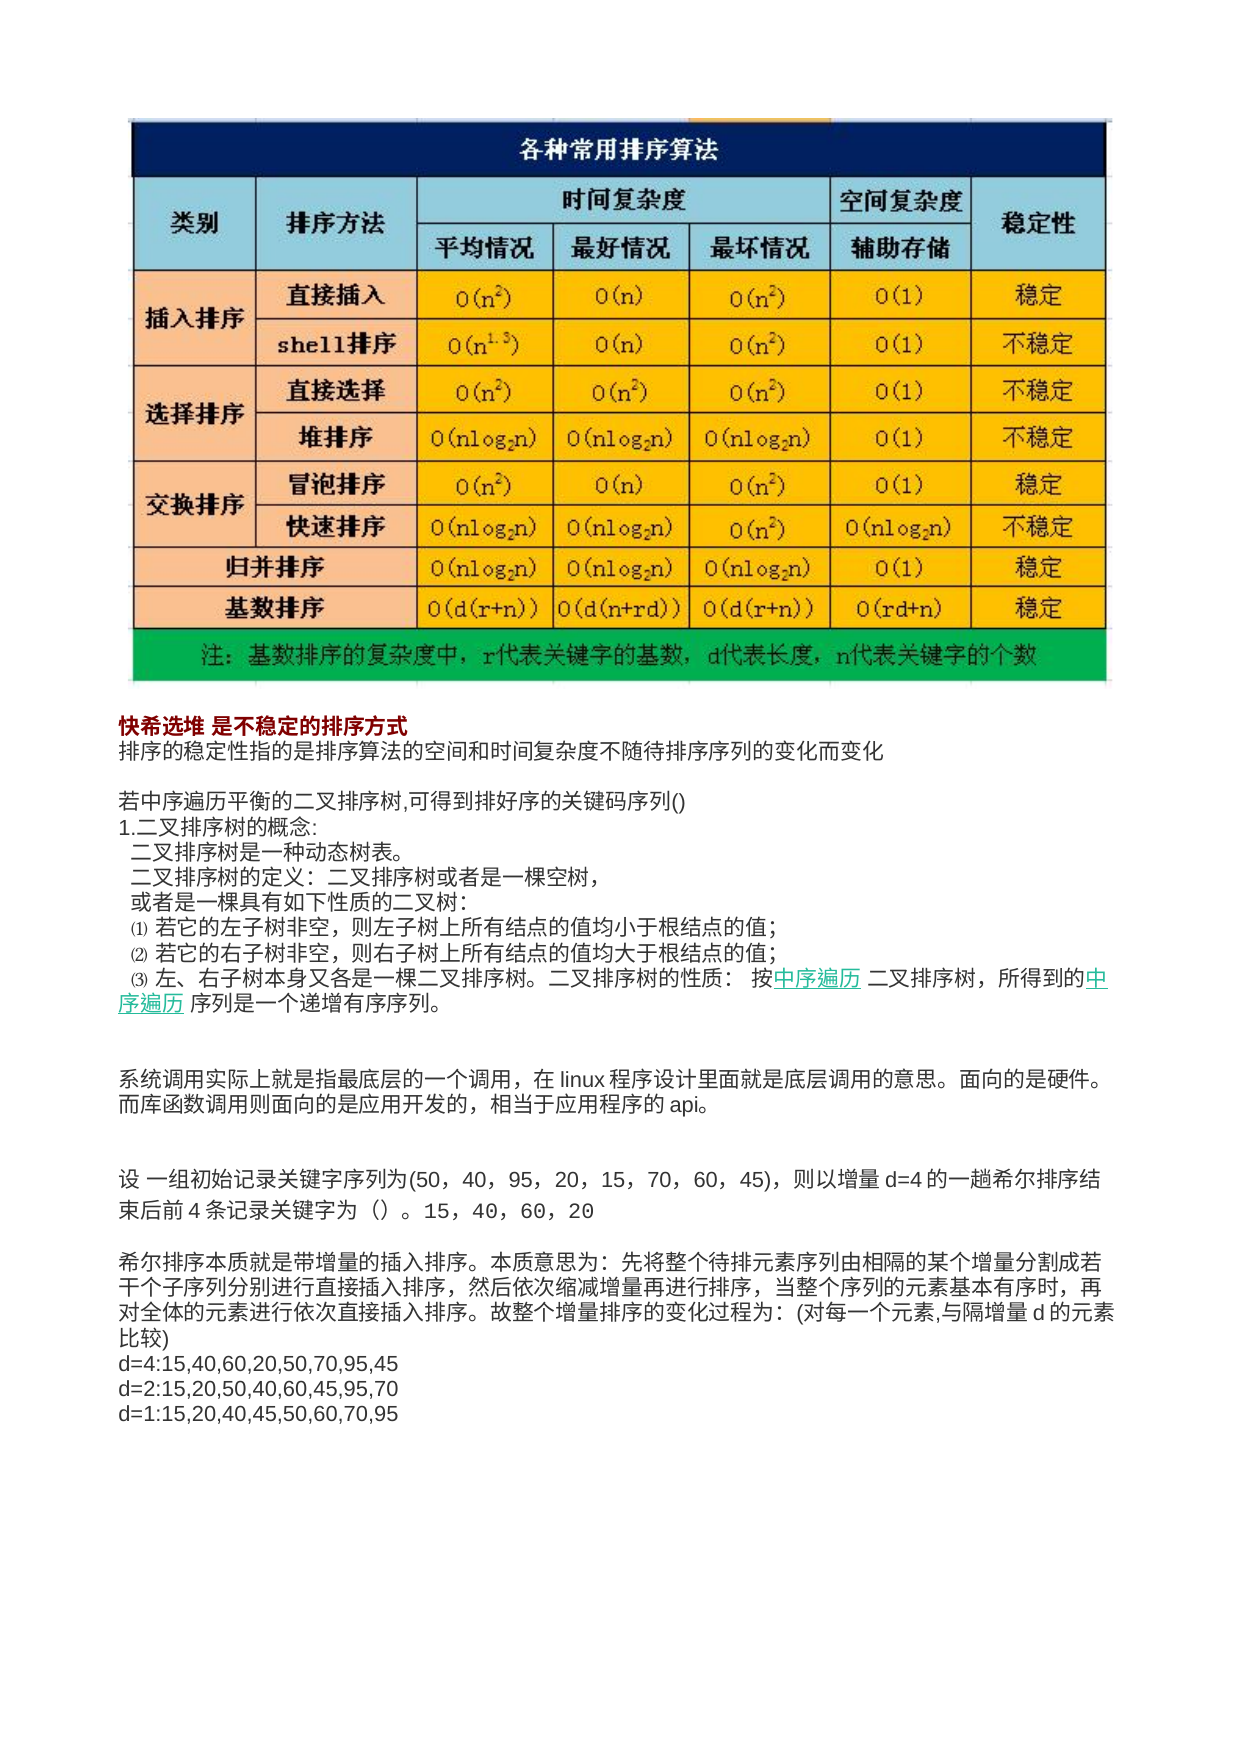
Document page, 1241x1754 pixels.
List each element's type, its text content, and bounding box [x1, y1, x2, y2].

text d=1:15,20,40,45,50,60,70,95 [118, 1401, 1122, 1426]
text 希尔排序本质就是带增量的插入排序。本质意思为：先将整个待排元素序列由相隔的某个增量分割成若干个子序列分别进行直接插入排序，然后依次缩减增量再进行排序，当整个序列的元素基本有序时，再对全体的元素进行依次直接插入排序。故整个增量排序的变化过程为：(对每一个元素,与隔增量d的元素比较) [118, 1250, 1122, 1351]
text d=2:15,20,50,40,60,45,95,70 [118, 1376, 1122, 1401]
text 系统调用实际上就是指最底层的一个调用，在linux程序设计里面就是底层调用的意思。面向的是硬件。而库函数调用则面向的是应用开发的，相当于应用程序的api。 [118, 1067, 1122, 1117]
picture [127, 118, 1113, 689]
text 排序的稳定性指的是排序算法的空间和时间复杂度不随待排序序列的变化而变化 [118, 739, 1122, 764]
text 1.二叉排序树的概念: 二叉排序树是一种动态树表。 二叉排序树的定义：二叉排序树或者是一棵空树， 或者是一棵具有如下性质的二叉树： ⑴ 若它的左子树非空，则左子树上所有结点的值均小于根结点的值； ⑵ 若它的右子树非空，则右子树上所有结点的值均大于根结点的值； ⑶ 左、右子树本身又各是一棵二叉排序树。二叉排序树的性质： 按中序遍历 二叉排序树，所得到的中序遍历 序列是一个递增有序序列。 [118, 814, 1122, 1016]
text 快希选堆 是不稳定的排序方式 [118, 714, 1122, 739]
text 设 一组初始记录关键字序列为(50，40，95，20，15，70，60，45)，则以增量d=4的一趟希尔排序结束后前4条记录关键字为（）。15，40，60，20 [118, 1167, 1122, 1224]
text d=4:15,40,60,20,50,70,95,45 [118, 1351, 1122, 1376]
text 若中序遍历平衡的二叉排序树,可得到排好序的关键码序列() [118, 789, 1122, 814]
